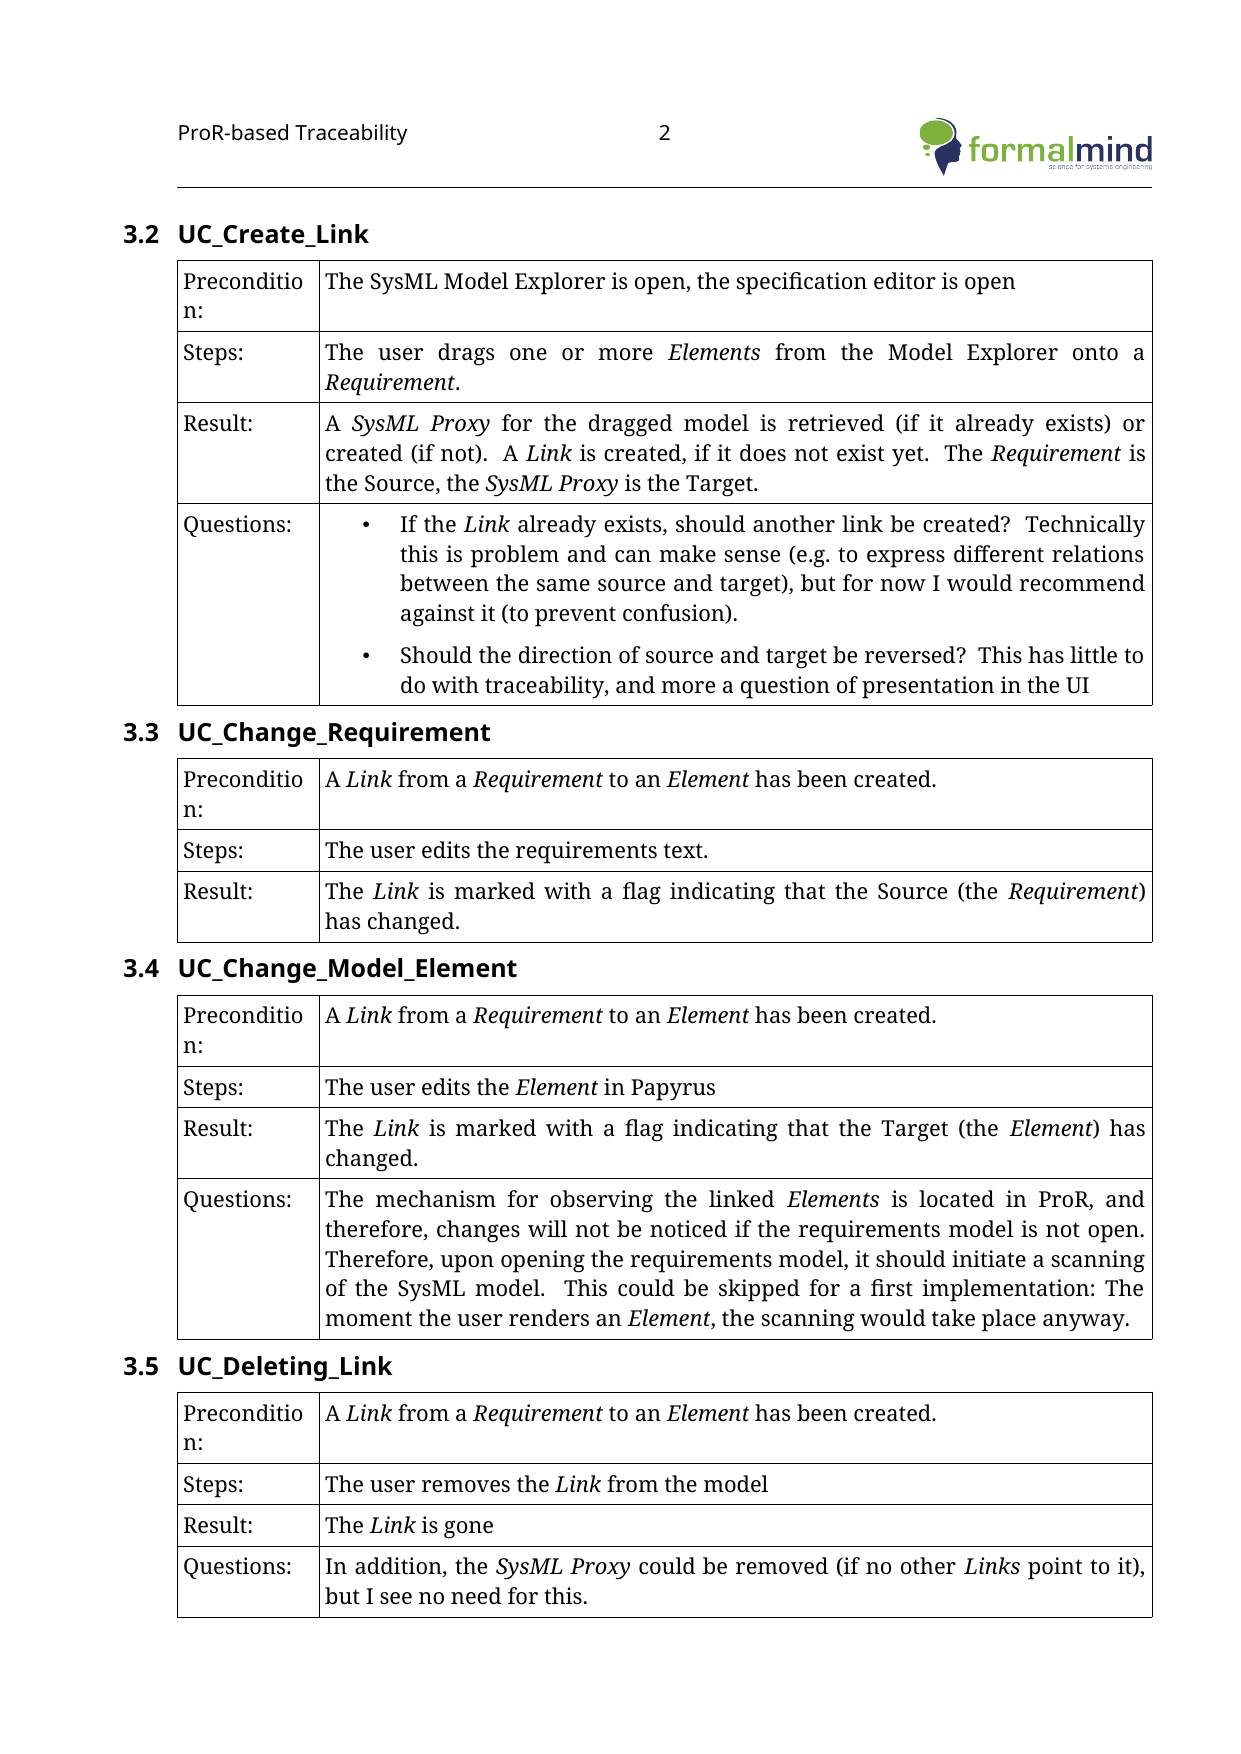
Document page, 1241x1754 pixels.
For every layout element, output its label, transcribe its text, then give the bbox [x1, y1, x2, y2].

table_cell Questions: [178, 1179, 319, 1339]
table_header Precondition: [178, 261, 319, 331]
table_cell In addition, the SysML Proxy could be removed (if no other Links point to it), but I see no need for this. [320, 1547, 1152, 1617]
table_cell Questions: [178, 1547, 319, 1617]
table_cell Result: [178, 1108, 319, 1178]
table_cell The user edits the requirements text. [320, 830, 1152, 871]
subtitle UC_Create_Link [369, 216, 1152, 250]
subtitle UC_Deleting_Link [165, 1348, 177, 1382]
table_header A Link from a Requirement to an Element has been created. [320, 759, 1152, 829]
table_header Precondition: [178, 759, 319, 829]
table_header A Link from a Requirement to an Element has been created. [320, 1393, 1152, 1463]
table_cell Steps: [178, 1464, 319, 1504]
table_header Precondition: [178, 1393, 319, 1463]
table_cell If the Link already exists, should another link be created? Technically this is problem and can make sense (e.g. to express different relations between the same source and target), but for now I would recommend against it (to prevent confusion). Should the direction of source and target be reversed? This has little to do with traceability, and more a question of presentation in the UI [320, 504, 1152, 705]
table_header The SysML Model Explorer is open, the specification editor is open [320, 261, 1152, 331]
table_cell A SysML Proxy for the dragged model is retrieved (if it already exists) or created (if not). A Link is created, if it does not exist yet. The Requirement is the Source, the SysML Proxy is the Target. [320, 403, 1152, 503]
table_cell The user removes the Link from the model [320, 1464, 1152, 1504]
subtitle UC_Change_Requirement [165, 714, 1152, 749]
picture [920, 118, 1152, 176]
table_cell The Link is marked with a flag indicating that the Source (the Requirement) has changed. [320, 872, 1152, 942]
table_header Precondition: [178, 996, 319, 1066]
table_header A Link from a Requirement to an Element has been created. [320, 996, 1152, 1066]
table_cell The user drags one or more Elements from the Model Explorer onto a Requirement. [320, 332, 1152, 402]
table_cell Result: [178, 872, 319, 942]
table_cell The user edits the Element in Papyrus [320, 1067, 1152, 1107]
table_cell Steps: [178, 830, 319, 871]
subtitle UC_Create_Link [165, 216, 177, 250]
table_cell Questions: [178, 504, 319, 705]
table_cell Steps: [178, 1067, 319, 1107]
table_cell Result: [178, 403, 319, 503]
table_cell The Link is gone [320, 1505, 1152, 1546]
subtitle UC_Change_Model_Element [518, 951, 1152, 985]
table_cell The Link is marked with a flag indicating that the Target (the Element) has changed. [320, 1108, 1152, 1178]
table_cell The mechanism for observing the linked Elements is located in ProR, and therefore, changes will not be noticed if the requirements model is not open. Therefore, upon opening the requirements model, it should initiate a scanning of the SysML model. This could be skipped for a first implementation: The moment the user renders an Element, the scanning would take place anyway. [320, 1179, 1152, 1339]
table_cell Steps: [178, 332, 319, 402]
table_cell Result: [178, 1505, 319, 1546]
subtitle UC_Deleting_Link [393, 1348, 1152, 1382]
